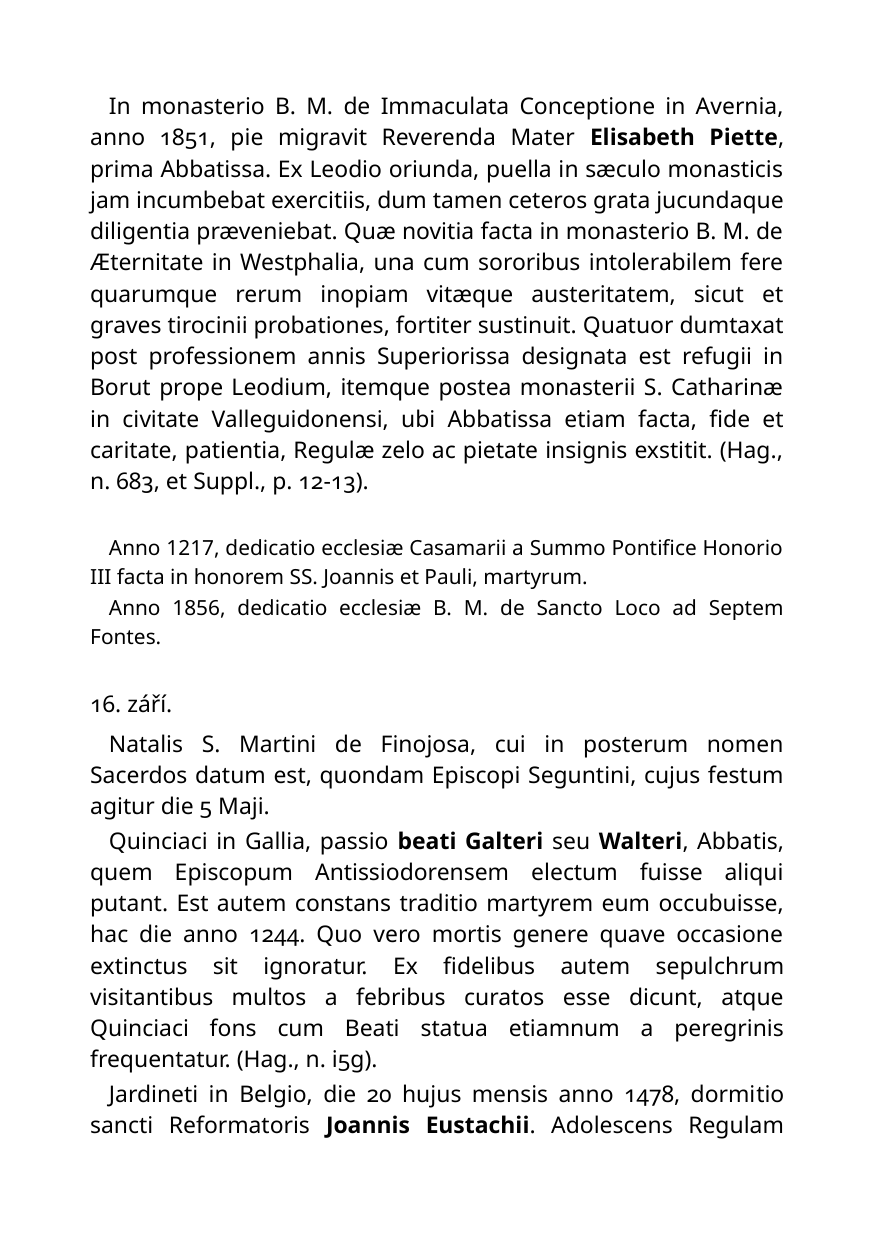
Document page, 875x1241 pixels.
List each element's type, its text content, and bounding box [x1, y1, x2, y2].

text Anno 1217, dedicatio ecclesiæ Casamarii a Summo Pontifice Honorio III facta in honorem SS. Joannis et Pauli, martyrum. [90, 533, 784, 590]
text In monasterio B. M. de Immaculata Conceptione in Avernia, anno 1851, pie migravit Reverenda Mater Elisabeth Piette, prima Abbatissa. Ex Leodio oriunda, puella in sæculo monasticis jam incumbebat exercitiis, dum tamen ceteros grata jucundaque diligentia præveniebat. Quæ novitia facta in monasterio B. M. de Æternitate in Westphalia, una cum sororibus intolerabilem fere quarumque rerum inopiam vitæque austeritatem, sicut et graves tirocinii probationes, fortiter sustinuit. Quatuor dumtaxat post professionem annis Superiorissa designata est refugii in Borut prope Leodium, itemque postea monasterii S. Catharinæ in civitate Valleguidonensi, ubi Abbatissa etiam facta, fide et caritate, patientia, Regulæ zelo ac pietate insignis exstitit. (Hag., n. 683, et Suppl., p. 12-13). [90, 90, 784, 496]
text Quinciaci in Gallia, passio beati Galteri seu Walteri, Abbatis, quem Episcopum Antissiodorensem electum fuisse aliqui putant. Est autem constans traditio martyrem eum occubuisse, hac die anno 1244. Quo vero mortis genere quave occasione extinctus sit ignoratur. Ex fidelibus autem sepul­chrum visitantibus multos a febribus curatos esse dicunt, atque Quinciaci fons cum Beati statua etiamnum a peregrinis frequentatur. (Hag., n. i5g). [90, 824, 784, 1074]
text Anno 1856, dedicatio ecclesiæ B. M. de Sancto Loco ad Septem Fontes. [90, 593, 784, 650]
text 16. září. [90, 688, 784, 719]
text Natalis S. Martini de Finojosa, cui in posterum nomen Sacerdos datum est, quondam Episcopi Seguntini, cujus festum agitur die 5 Maji. [90, 728, 784, 822]
text Jardineti in Belgio, die 20 hujus mensis anno 1478, dormi­tio sancti Reformatoris Joannis Eustachii. Adolescens Regulam [90, 1078, 784, 1140]
